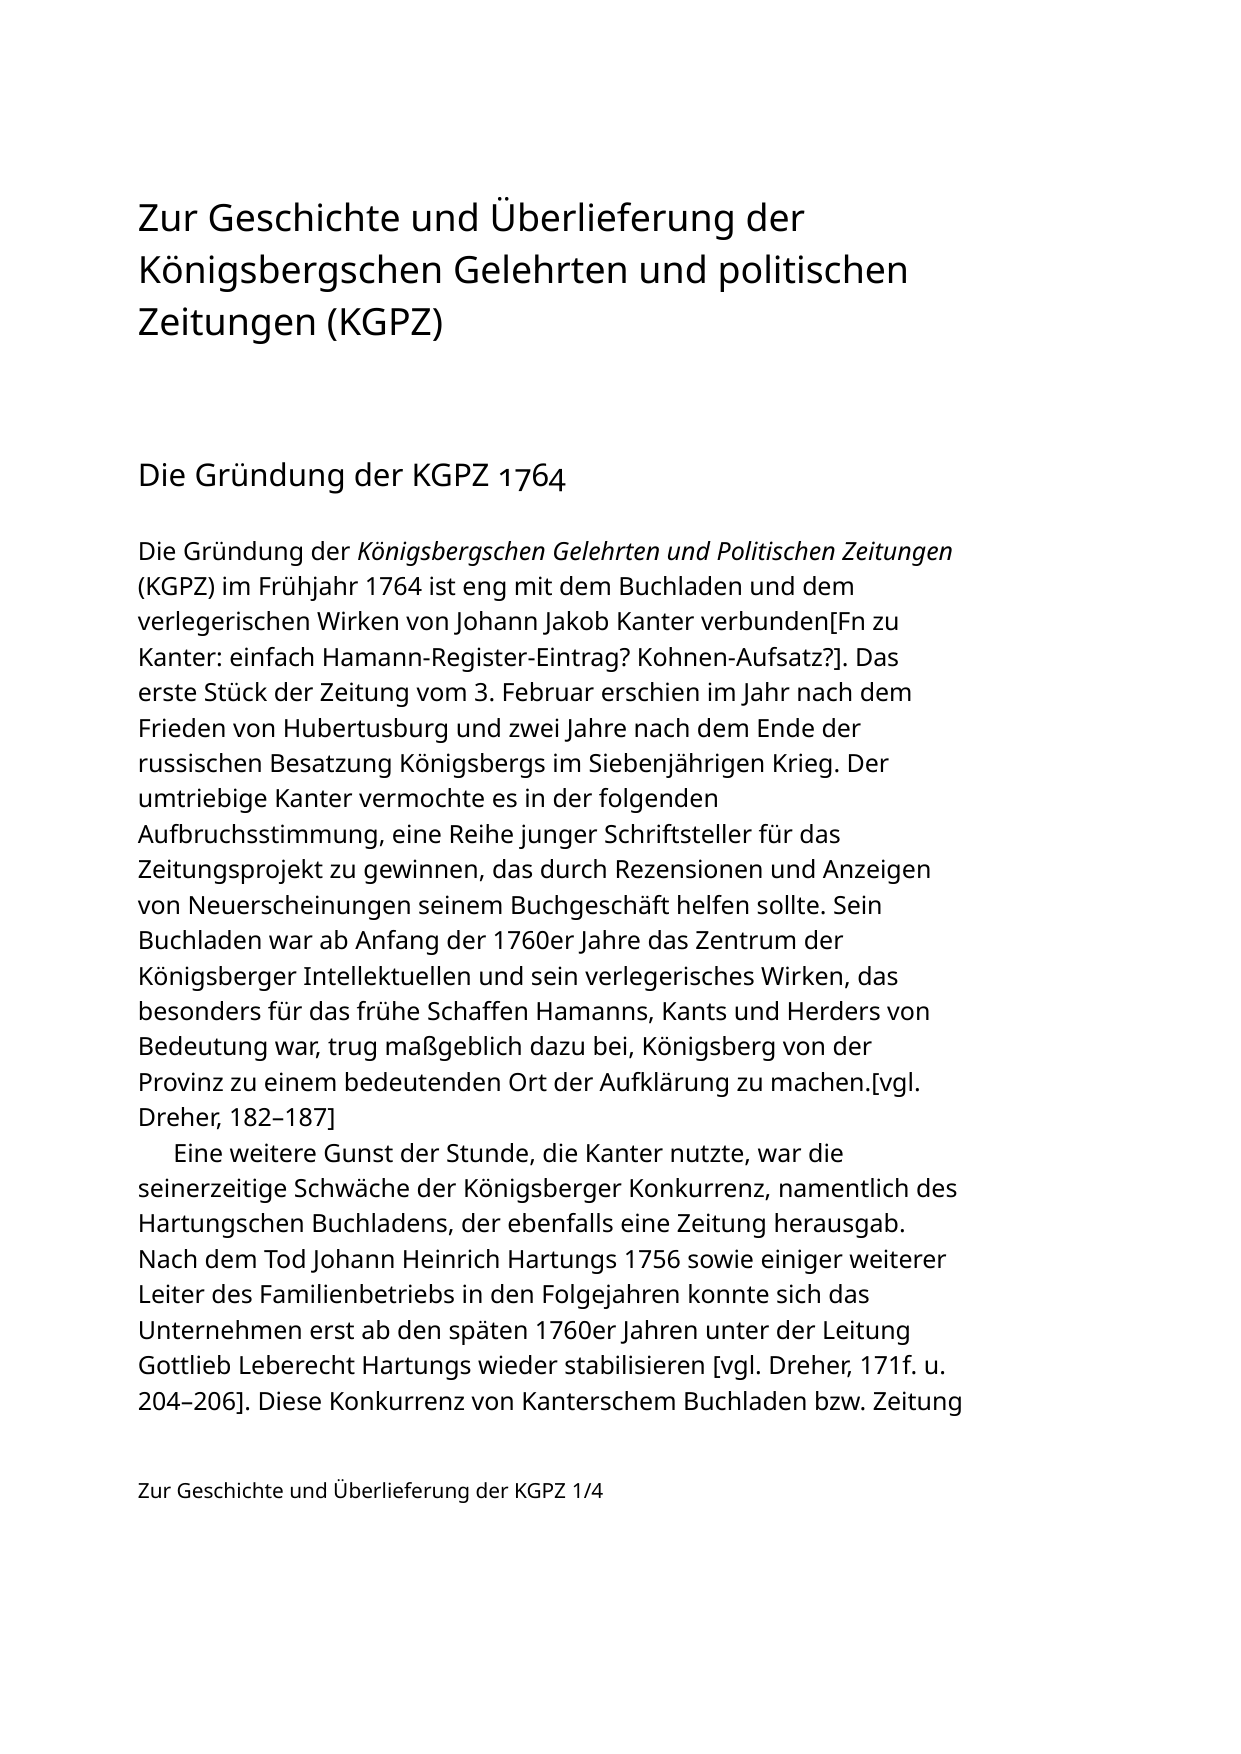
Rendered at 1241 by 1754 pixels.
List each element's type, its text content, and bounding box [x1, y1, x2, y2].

subtitle Zur Geschichte und Überlieferung der Königsbergschen Gelehrten und politischen Zeitungen (KGPZ) [138, 190, 964, 346]
subtitle Die Gründung der KGPZ 1764 [138, 449, 964, 496]
text Eine weitere Gunst der Stunde, die Kanter nutzte, war die seinerzeitige Schwäche der Königsberger Konkurrenz, namentlich des Hartungschen Buchladens, der ebenfalls eine Zeitung herausgab. Nach dem Tod Johann Heinrich Hartungs 1756 sowie einiger weiterer Leiter des Familienbetriebs in den Folgejahren konnte sich das Unternehmen erst ab den späten 1760er Jahren unter der Leitung Gottlieb Leberecht Hartungs wieder stabilisieren [vgl. Dreher, 171f. u. 204–206]. Diese Konkurrenz von Kanterschem Buchladen bzw. Zeitung [138, 1134, 964, 1417]
text Die Gründung der Königsbergschen Gelehrten und Politischen Zeitungen (KGPZ) im Frühjahr 1764 ist eng mit dem Buchladen und dem verlegerischen Wirken von Johann Jakob Kanter verbunden[Fn zu Kanter: einfach Hamann-Register-Eintrag? Kohnen-Aufsatz?]. Das erste Stück der Zeitung vom 3. Februar erschien im Jahr nach dem Frieden von Hubertusburg und zwei Jahre nach dem Ende der russischen Besatzung Königsbergs im Siebenjährigen Krieg. Der umtriebige Kanter vermochte es in der folgenden Aufbruchsstimmung, eine Reihe junger Schriftsteller für das Zeitungsprojekt zu gewinnen, das durch Rezensionen und Anzeigen von Neuerscheinungen seinem Buchgeschäft helfen sollte. Sein Buchladen war ab Anfang der 1760er Jahre das Zentrum der Königsberger Intellektuellen und sein verlegerisches Wirken, das besonders für das frühe Schaffen Hamanns, Kants und Herders von Bedeutung war, trug maßgeblich dazu bei, Königsberg von der Provinz zu einem bedeutenden Ort der Aufklärung zu machen.[vgl. Dreher, 182–187] [138, 532, 964, 1134]
